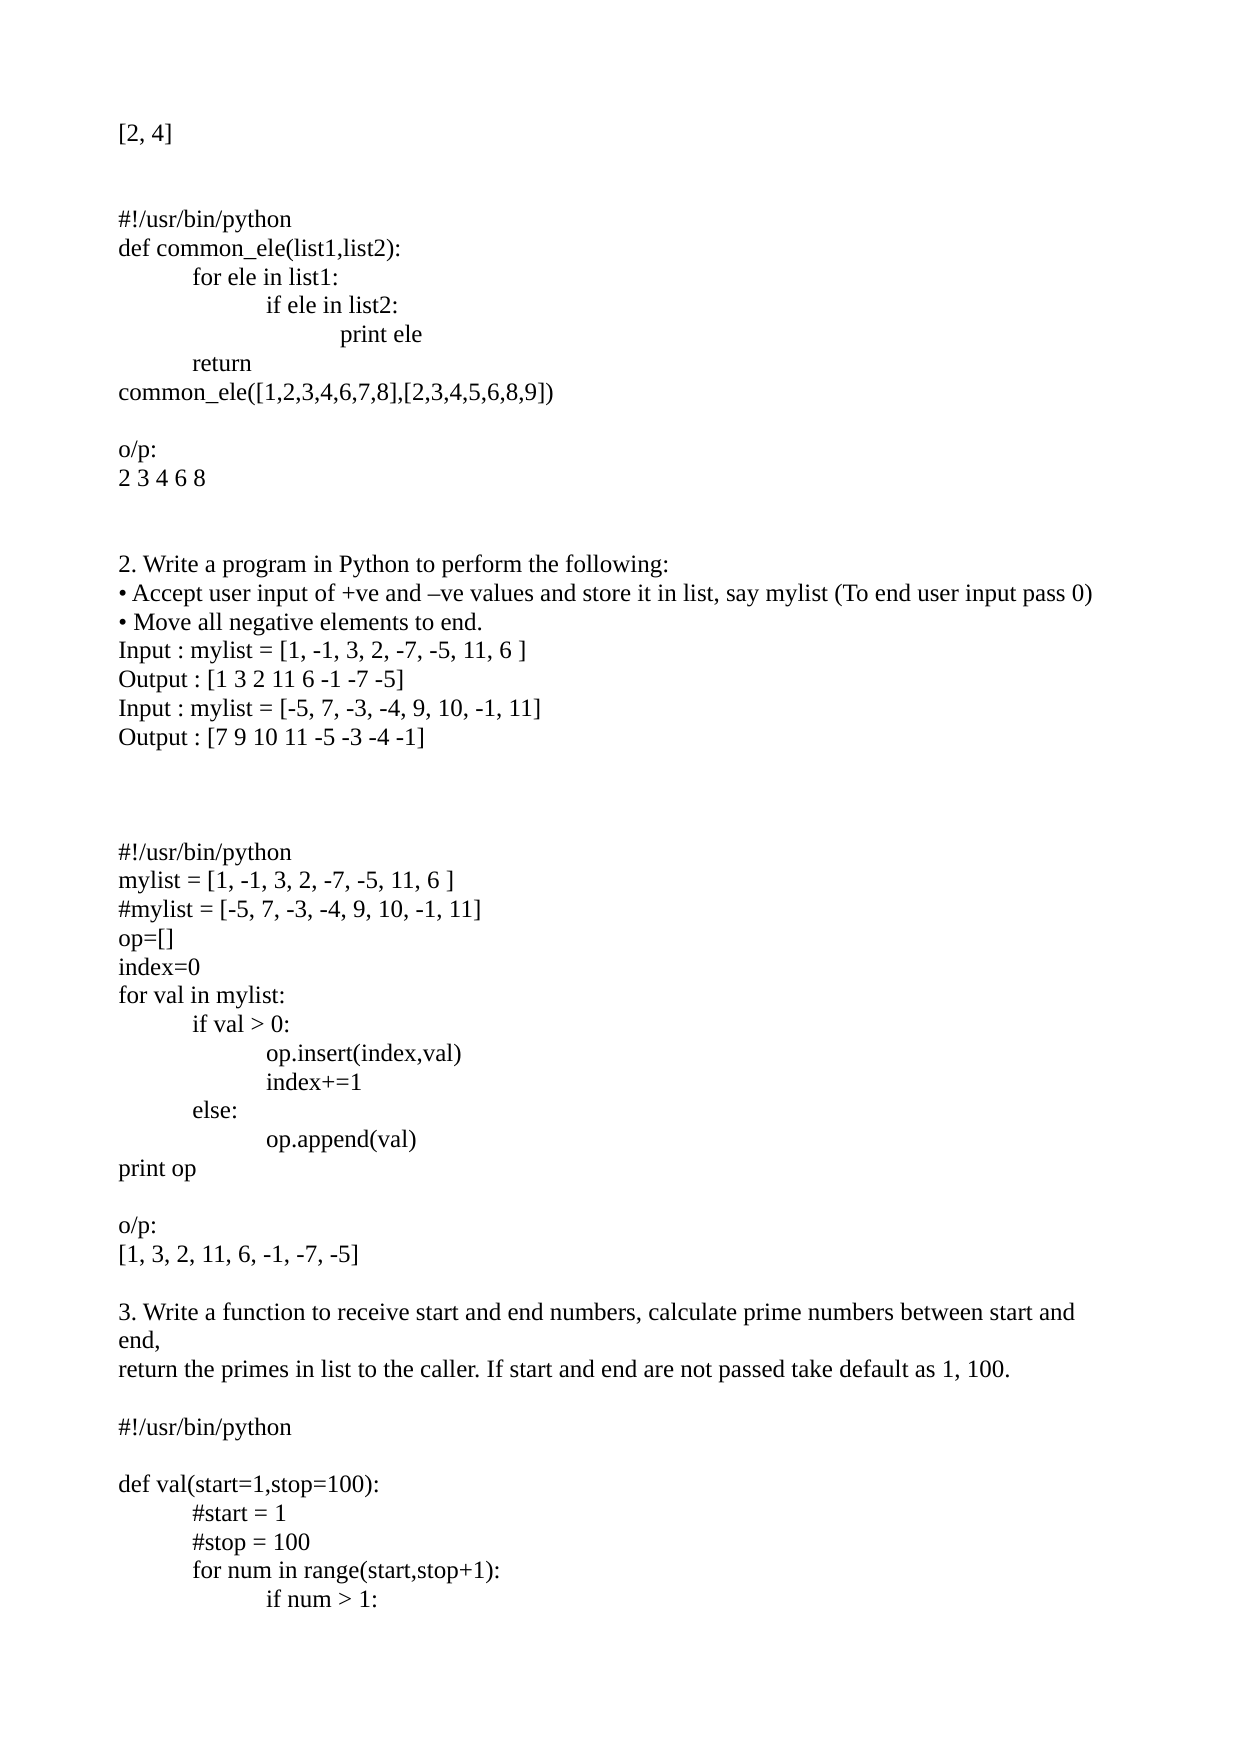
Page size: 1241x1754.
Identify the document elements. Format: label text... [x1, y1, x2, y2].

text for num in range(start,stop+1): [118, 1556, 1122, 1584]
text for ele in list1: [118, 262, 1122, 291]
text common_ele([1,2,3,4,6,7,8],[2,3,4,5,6,8,9]) [118, 377, 1122, 406]
text mylist = [1, -1, 3, 2, -7, -5, 11, 6 ] [118, 866, 1122, 894]
text def val(start=1,stop=100): [118, 1469, 1122, 1498]
text op.insert(index,val) [118, 1038, 1122, 1067]
text Input : mylist = [-5, 7, -3, -4, 9, 10, -1, 11] [118, 693, 1122, 722]
text def common_ele(list1,list2): [118, 233, 1122, 262]
text 2. Write a program in Python to perform the following: [118, 549, 1122, 578]
text Output : [1 3 2 11 6 -1 -7 -5] [118, 664, 1122, 693]
text if ele in list2: [118, 291, 1122, 319]
text else: [118, 1096, 1122, 1124]
text #!/usr/bin/python [118, 1412, 1122, 1441]
text 3. Write a function to receive start and end numbers, calculate prime numbers between start and end, [118, 1297, 1122, 1354]
text o/p: [118, 1211, 1122, 1239]
text if val > 0: [118, 1009, 1122, 1038]
text Input : mylist = [1, -1, 3, 2, -7, -5, 11, 6 ] [118, 636, 1122, 664]
text index=0 [118, 952, 1122, 981]
text op.append(val) [118, 1124, 1122, 1153]
text return the primes in list to the caller. If start and end are not passed take default as 1, 100. [118, 1354, 1122, 1383]
text for val in mylist: [118, 981, 1122, 1009]
text #!/usr/bin/python [118, 204, 1122, 233]
text 2 3 4 6 8 [118, 463, 1122, 492]
text • Accept user input of +ve and –ve values and store it in list, say mylist (To end user input pass 0) [118, 578, 1122, 607]
text print op [118, 1153, 1122, 1182]
text if num > 1: [118, 1584, 1122, 1613]
text [1, 3, 2, 11, 6, -1, -7, -5] [118, 1239, 1122, 1268]
text #mylist = [-5, 7, -3, -4, 9, 10, -1, 11] [118, 894, 1122, 923]
text print ele [118, 319, 1122, 348]
text • Move all negative elements to end. [118, 607, 1122, 636]
text #start = 1 [118, 1498, 1122, 1527]
text op=[] [118, 923, 1122, 952]
text o/p: [118, 434, 1122, 463]
text #!/usr/bin/python [118, 837, 1122, 866]
text [2, 4] [118, 118, 1122, 147]
text Output : [7 9 10 11 -5 -3 -4 -1] [118, 722, 1122, 751]
text return [118, 348, 1122, 377]
text #stop = 100 [118, 1527, 1122, 1556]
text index+=1 [118, 1067, 1122, 1096]
